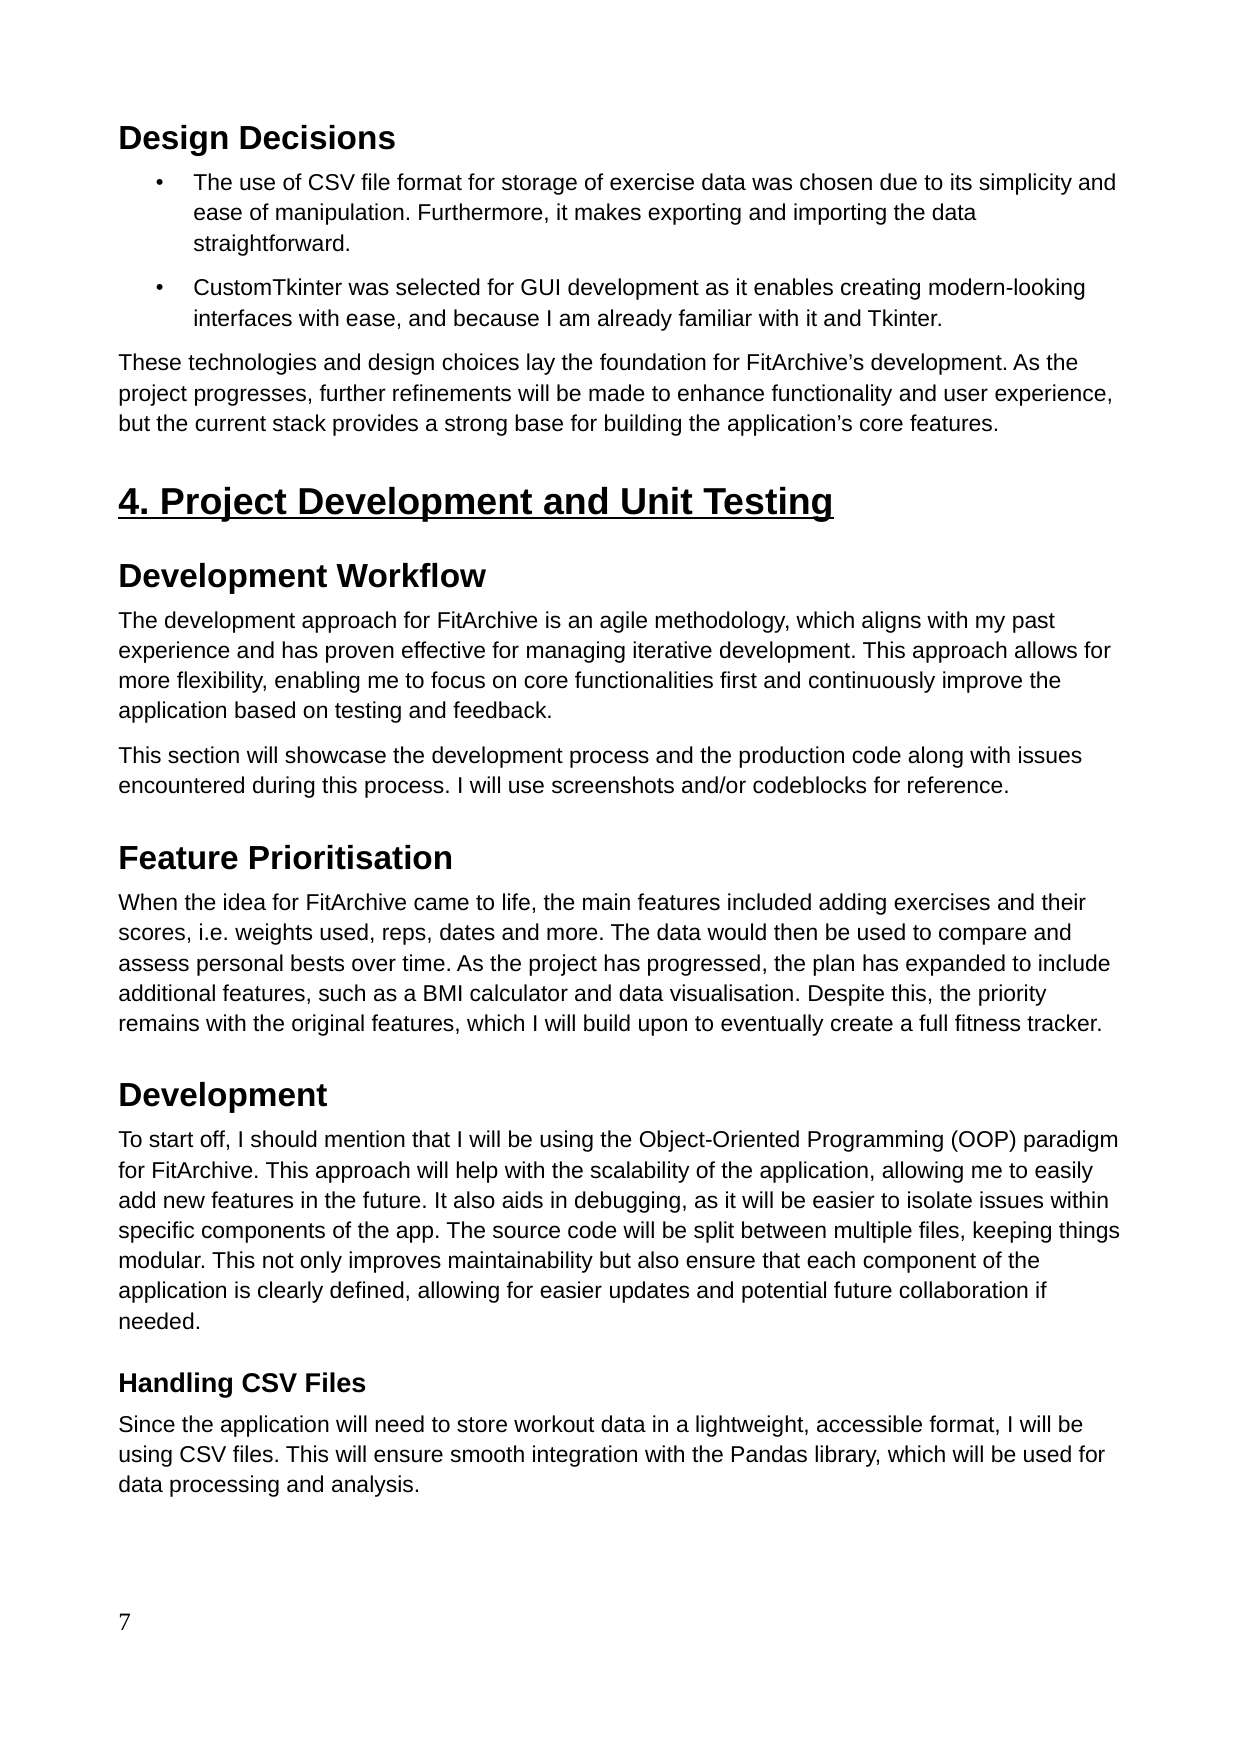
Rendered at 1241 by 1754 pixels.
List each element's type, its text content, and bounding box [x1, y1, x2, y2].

text To start off, I should mention that I will be using the Object-Oriented Programming (OOP) paradigm for FitArchive. This approach will help with the scalability of the application, allowing me to easily add new features in the future. It also aids in debugging, as it will be easier to isolate issues within specific components of the app. The source code will be split between multiple files, keeping things modular. This not only improves maintainability but also ensure that each component of the application is clearly defined, allowing for easier updates and potential future collaboration if needed. [118, 1126, 1122, 1334]
subtitle Development Workflow [118, 556, 1122, 594]
subtitle Feature Prioritisation [118, 838, 1122, 877]
text This section will showcase the development process and the production code along with issues encountered during this process. I will use screenshots and/or codeblocks for reference. [118, 742, 1122, 799]
list The use of CSV file format for storage of exercise data was chosen due to its simplicity and ease of manipulation. Furthermore, it makes exporting and importing the data straightforward. [156, 169, 1122, 256]
subtitle Development [118, 1076, 1122, 1114]
subtitle Design Decisions [118, 118, 1122, 157]
list CustomTkinter was selected for GUI development as it enables creating modern-looking interfaces with ease, and because I am already familiar with it and Tkinter. [156, 274, 1122, 331]
text The development approach for FitArchive is an agile methodology, which aligns with my past experience and has proven effective for managing iterative development. This approach allows for more flexibility, enabling me to focus on core functionalities first and continuously improve the application based on testing and feedback. [118, 607, 1122, 724]
subtitle 4. Project Development and Unit Testing [118, 479, 1122, 523]
subtitle Handling CSV Files [118, 1367, 1122, 1398]
text Since the application will need to store workout data in a lightweight, accessible format, I will be using CSV files. This will ensure smooth integration with the Pandas library, which will be used for data processing and analysis. [118, 1411, 1122, 1498]
text When the idea for FitArchive came to life, the main features included adding exercises and their scores, i.e. weights used, reps, dates and more. The data would then be used to compare and assess personal bests over time. As the project has progressed, the plan has expanded to include additional features, such as a BMI calculator and data visualisation. Despite this, the priority remains with the original features, which I will build upon to eventually create a full fitness tracker. [118, 889, 1122, 1036]
text These technologies and design choices lay the foundation for FitArchive’s development. As the project progresses, further refinements will be made to enhance functionality and user experience, but the current stack provides a strong base for building the application’s core features. [118, 349, 1122, 436]
